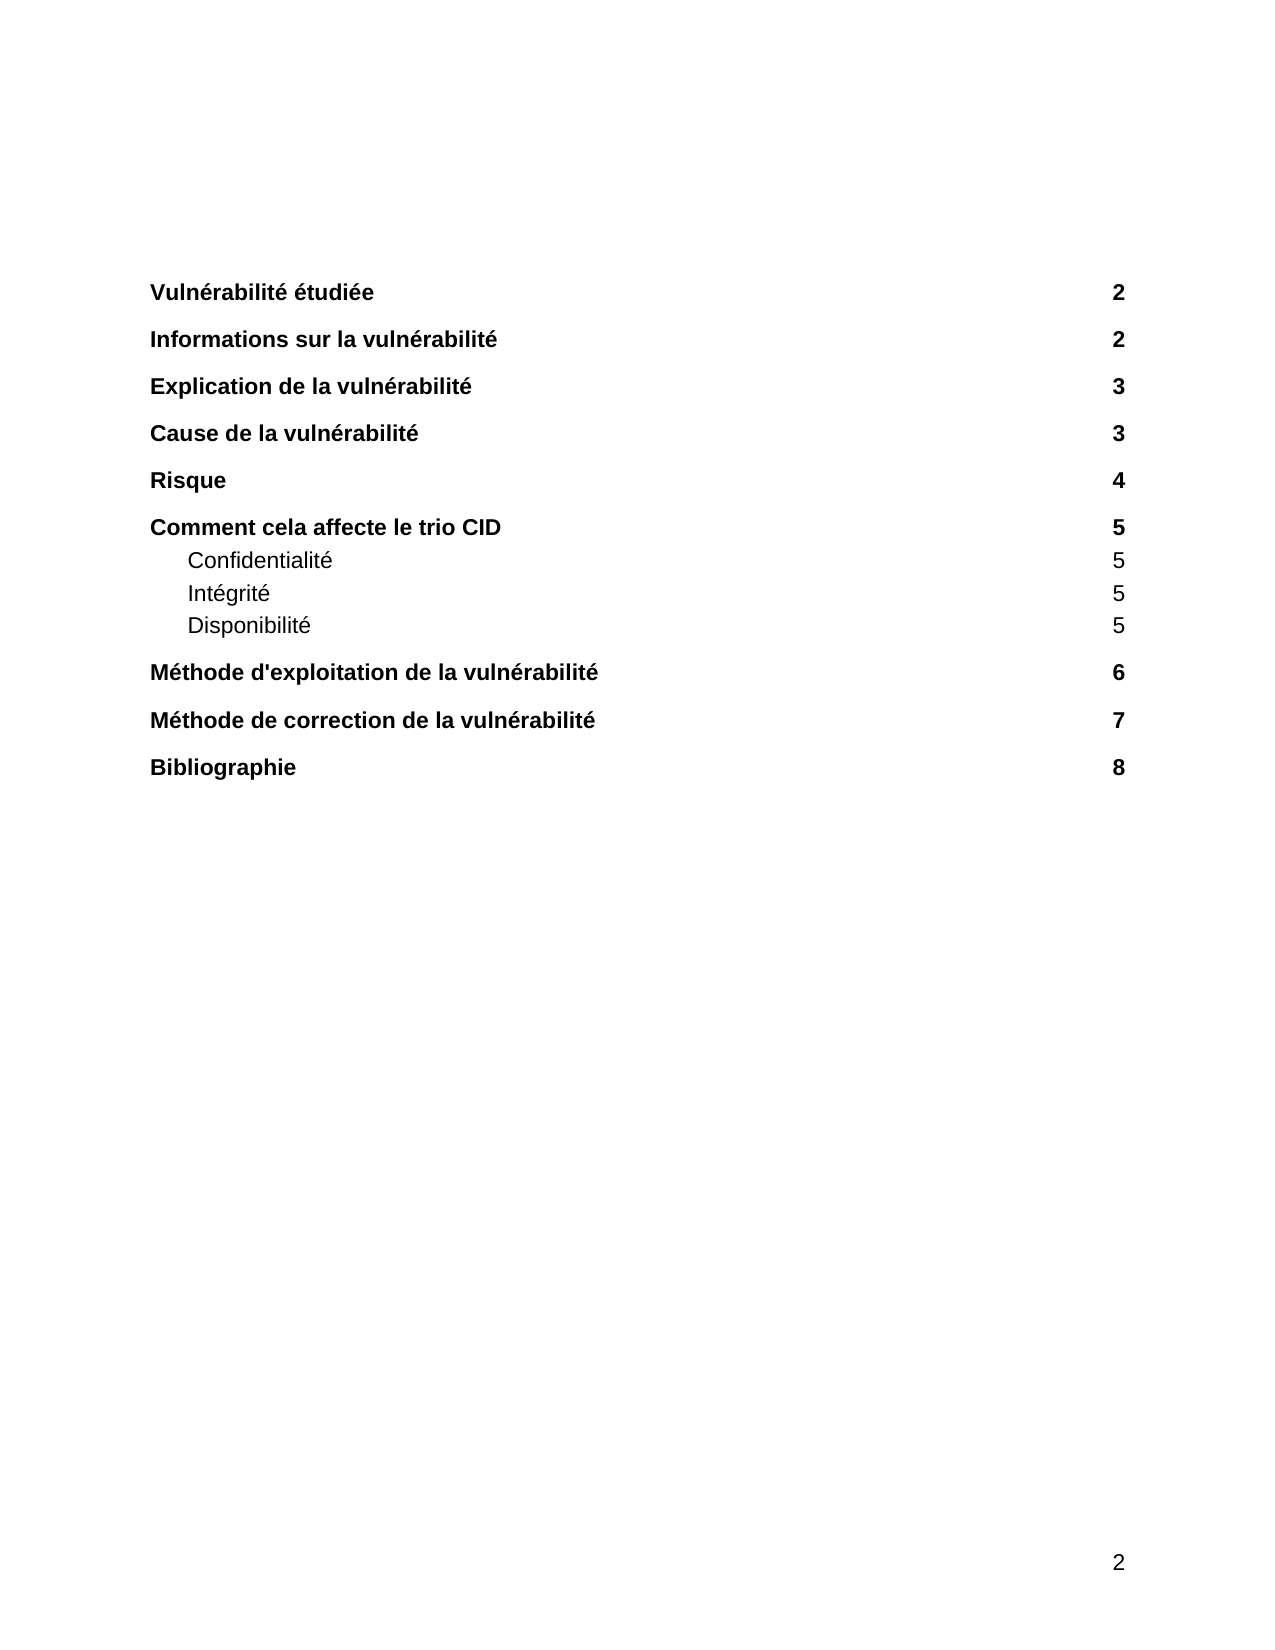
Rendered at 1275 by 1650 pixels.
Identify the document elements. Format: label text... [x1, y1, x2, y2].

text Méthode de correction de la vulnérabilité 7 [150, 707, 1125, 733]
text Risque 4 [150, 467, 1125, 493]
text Intégrité 5 [187, 579, 1125, 606]
text Vulnérabilité étudiée 2 [150, 278, 1125, 305]
text Cause de la vulnérabilité 3 [150, 420, 1125, 446]
text Explication de la vulnérabilité 3 [150, 373, 1125, 399]
text Informations sur la vulnérabilité 2 [150, 326, 1125, 352]
text Bibliographie 8 [150, 754, 1125, 780]
text Comment cela affecte le trio CID 5 [150, 514, 1125, 541]
text Disponibilité 5 [187, 612, 1125, 638]
text Méthode d'exploitation de la vulnérabilité 6 [150, 659, 1125, 686]
text Confidentialité 5 [187, 547, 1125, 573]
